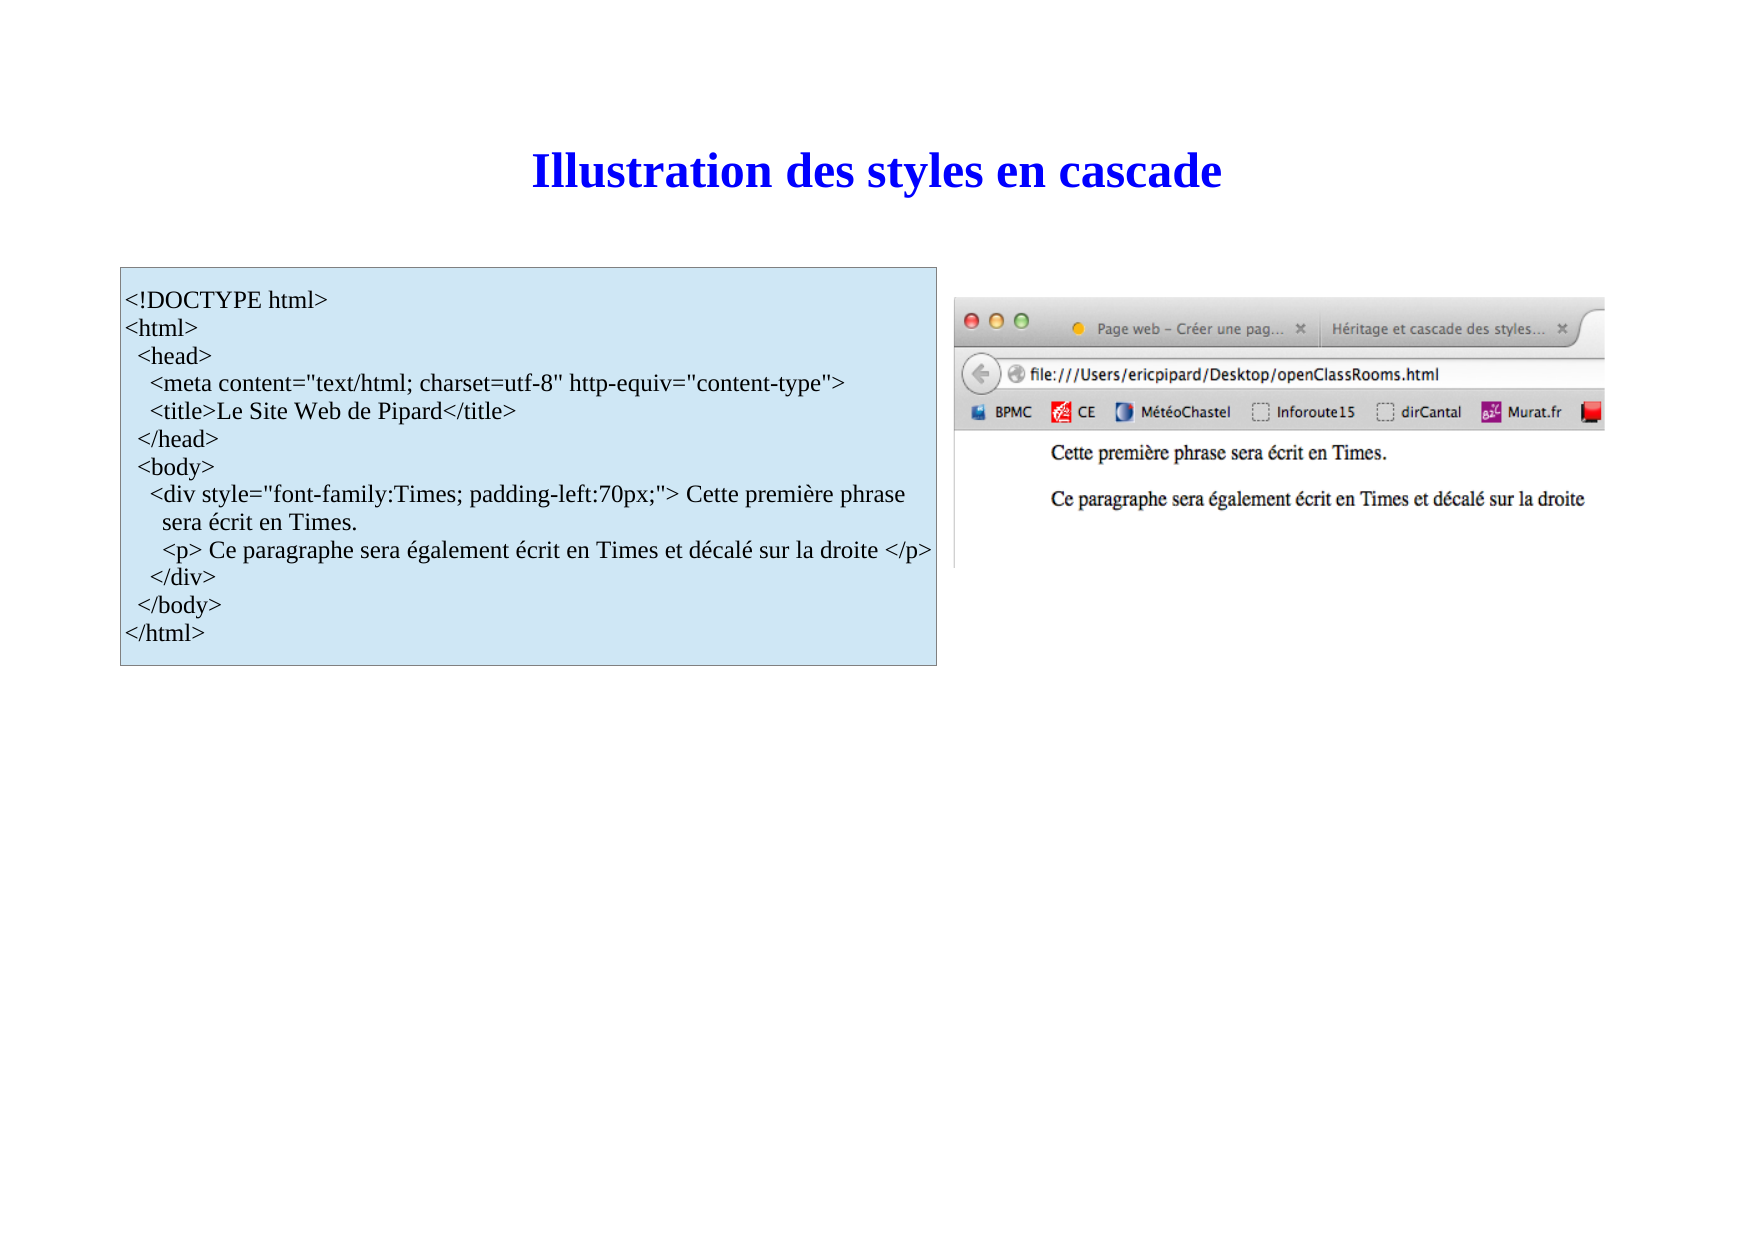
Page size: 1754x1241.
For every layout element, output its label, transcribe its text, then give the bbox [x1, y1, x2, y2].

subtitle Illustration des styles en cascade [118, 143, 1636, 198]
picture [953, 297, 1605, 568]
